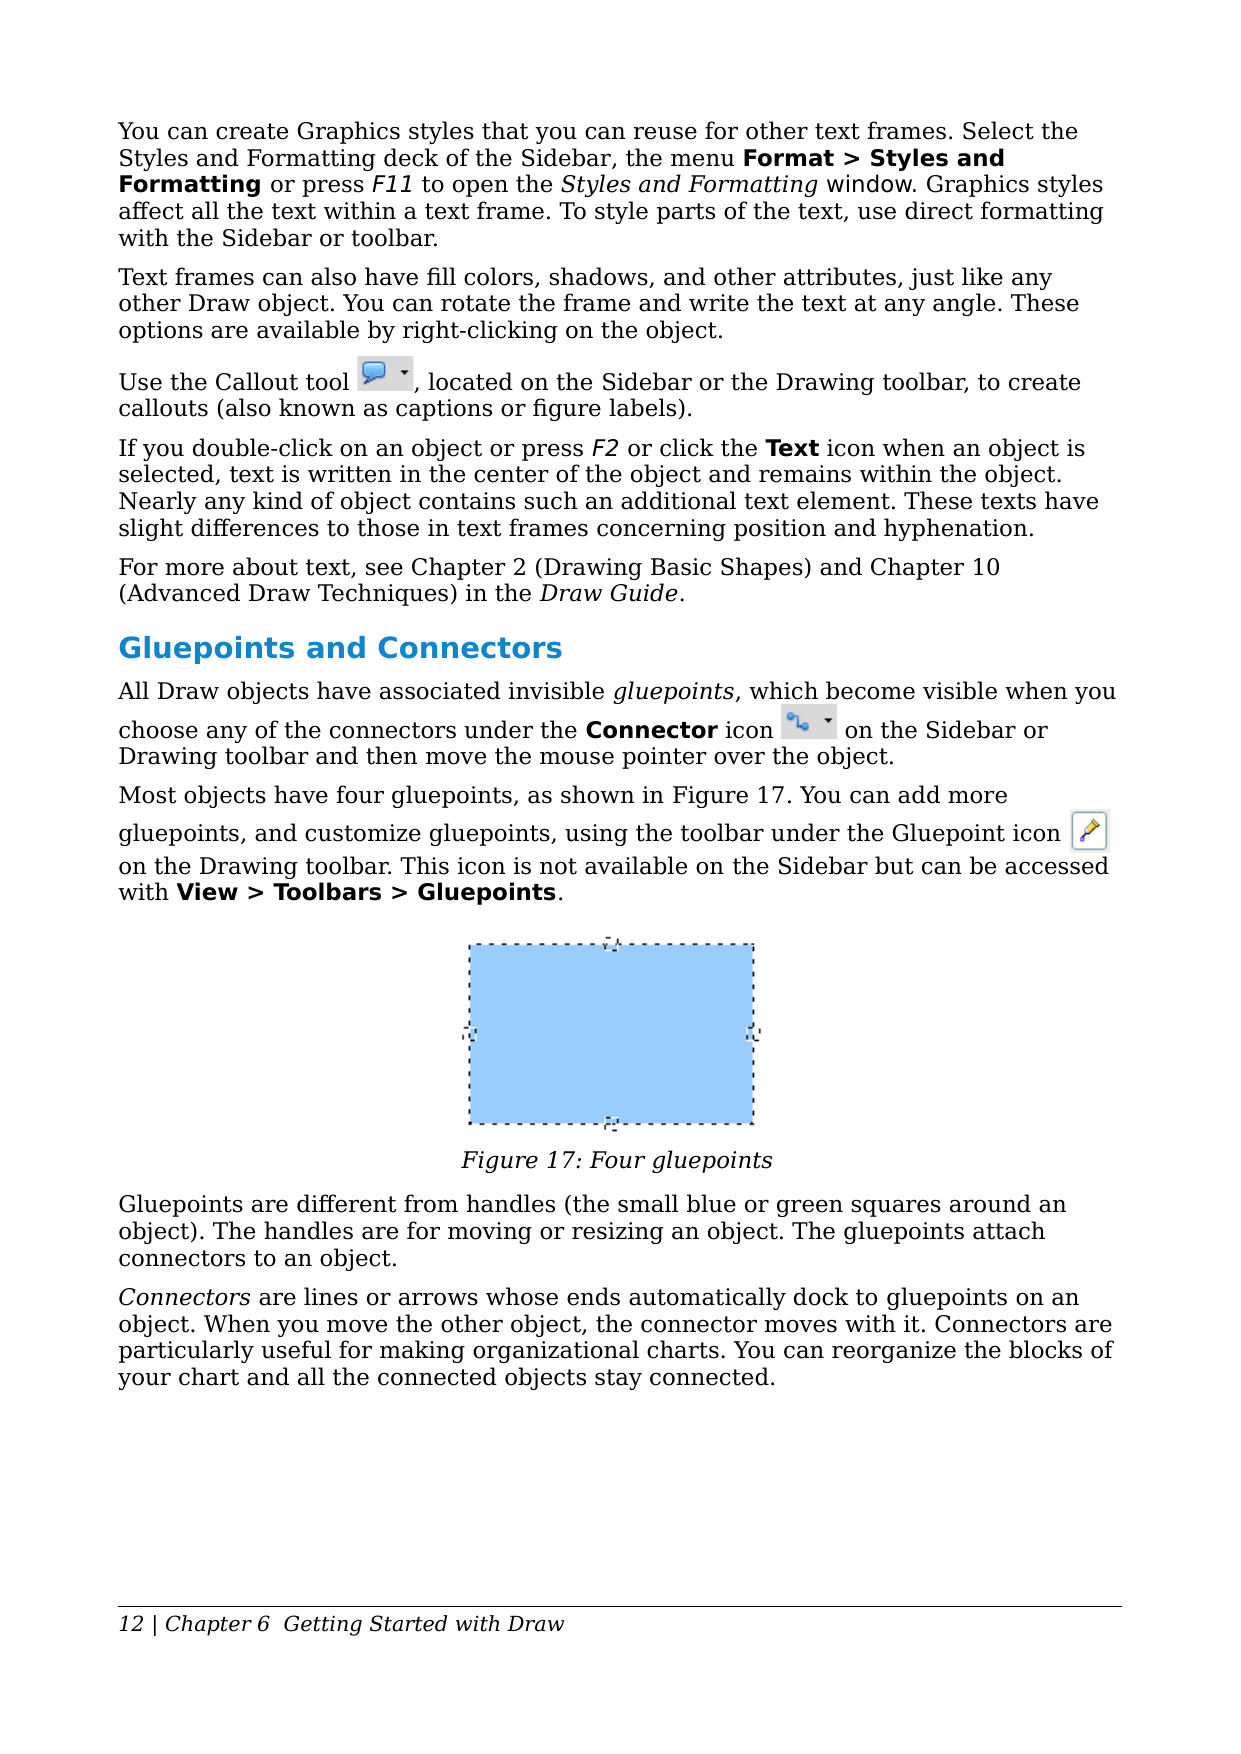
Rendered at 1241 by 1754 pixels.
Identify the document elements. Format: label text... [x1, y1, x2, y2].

text Figure 17: Four gluepoints [461, 1147, 779, 1173]
text You can create Graphics styles that you can reuse for other text frames. Select the Styles and Formatting deck of the Sidebar, the menu Format > Styles and Formatting or press F11 to open the Styles and Formatting window. Graphics styles affect all the text within a text frame. To style parts of the text, use direct formatting with the Sidebar or toolbar. [118, 118, 1122, 251]
picture [461, 931, 764, 1141]
text If you double-click on an object or press F2 or click the Text icon when an object is selected, text is written in the center of the object and remains within the object. Nearly any kind of object contains such an additional text element. These texts have slight differences to those in text frames concerning position and hyphenation. [118, 435, 1122, 541]
picture [357, 356, 414, 391]
text Use the Callout tool , located on the Sidebar or the Drawing toolbar, to create callouts (also known as captions or figure labels). [118, 356, 1122, 422]
text All Draw objects have associated invisible gluepoints, which become visible when you choose any of the connectors under the Connector icon on the Sidebar or Drawing toolbar and then move the mouse pointer over the object. [118, 678, 1122, 770]
text Text frames can also have fill colors, shadows, and other attributes, just like any other Draw object. You can rotate the frame and write the text at any angle. These options are available by right-clicking on the object. [118, 264, 1122, 344]
text Gluepoints are different from handles (the small blue or green squares around an object). The handles are for moving or resizing an object. The gluepoints attach connectors to an object. [118, 1192, 1122, 1272]
text Most objects have four gluepoints, as shown in Figure 17. You can add more gluepoints, and customize gluepoints, using the toolbar under the Gluepoint icon on the Drawing toolbar. This icon is not available on the Sidebar but can be accessed with View > Toolbars > Gluepoints. [118, 783, 1122, 906]
text Connectors are lines or arrows whose ends automatically dock to gluepoints on an object. When you move the other object, the connector moves with it. Connectors are particularly useful for making organizational charts. You can reorganize the blocks of your chart and all the connected objects stay connected. [118, 1284, 1122, 1391]
picture [1069, 809, 1110, 853]
subtitle Gluepoints and Connectors [118, 631, 1122, 665]
picture [781, 704, 838, 739]
text For more about text, see Chapter 2 (Drawing Basic Shapes) and Chapter 10 (Advanced Draw Techniques) in the Draw Guide. [118, 554, 1122, 607]
